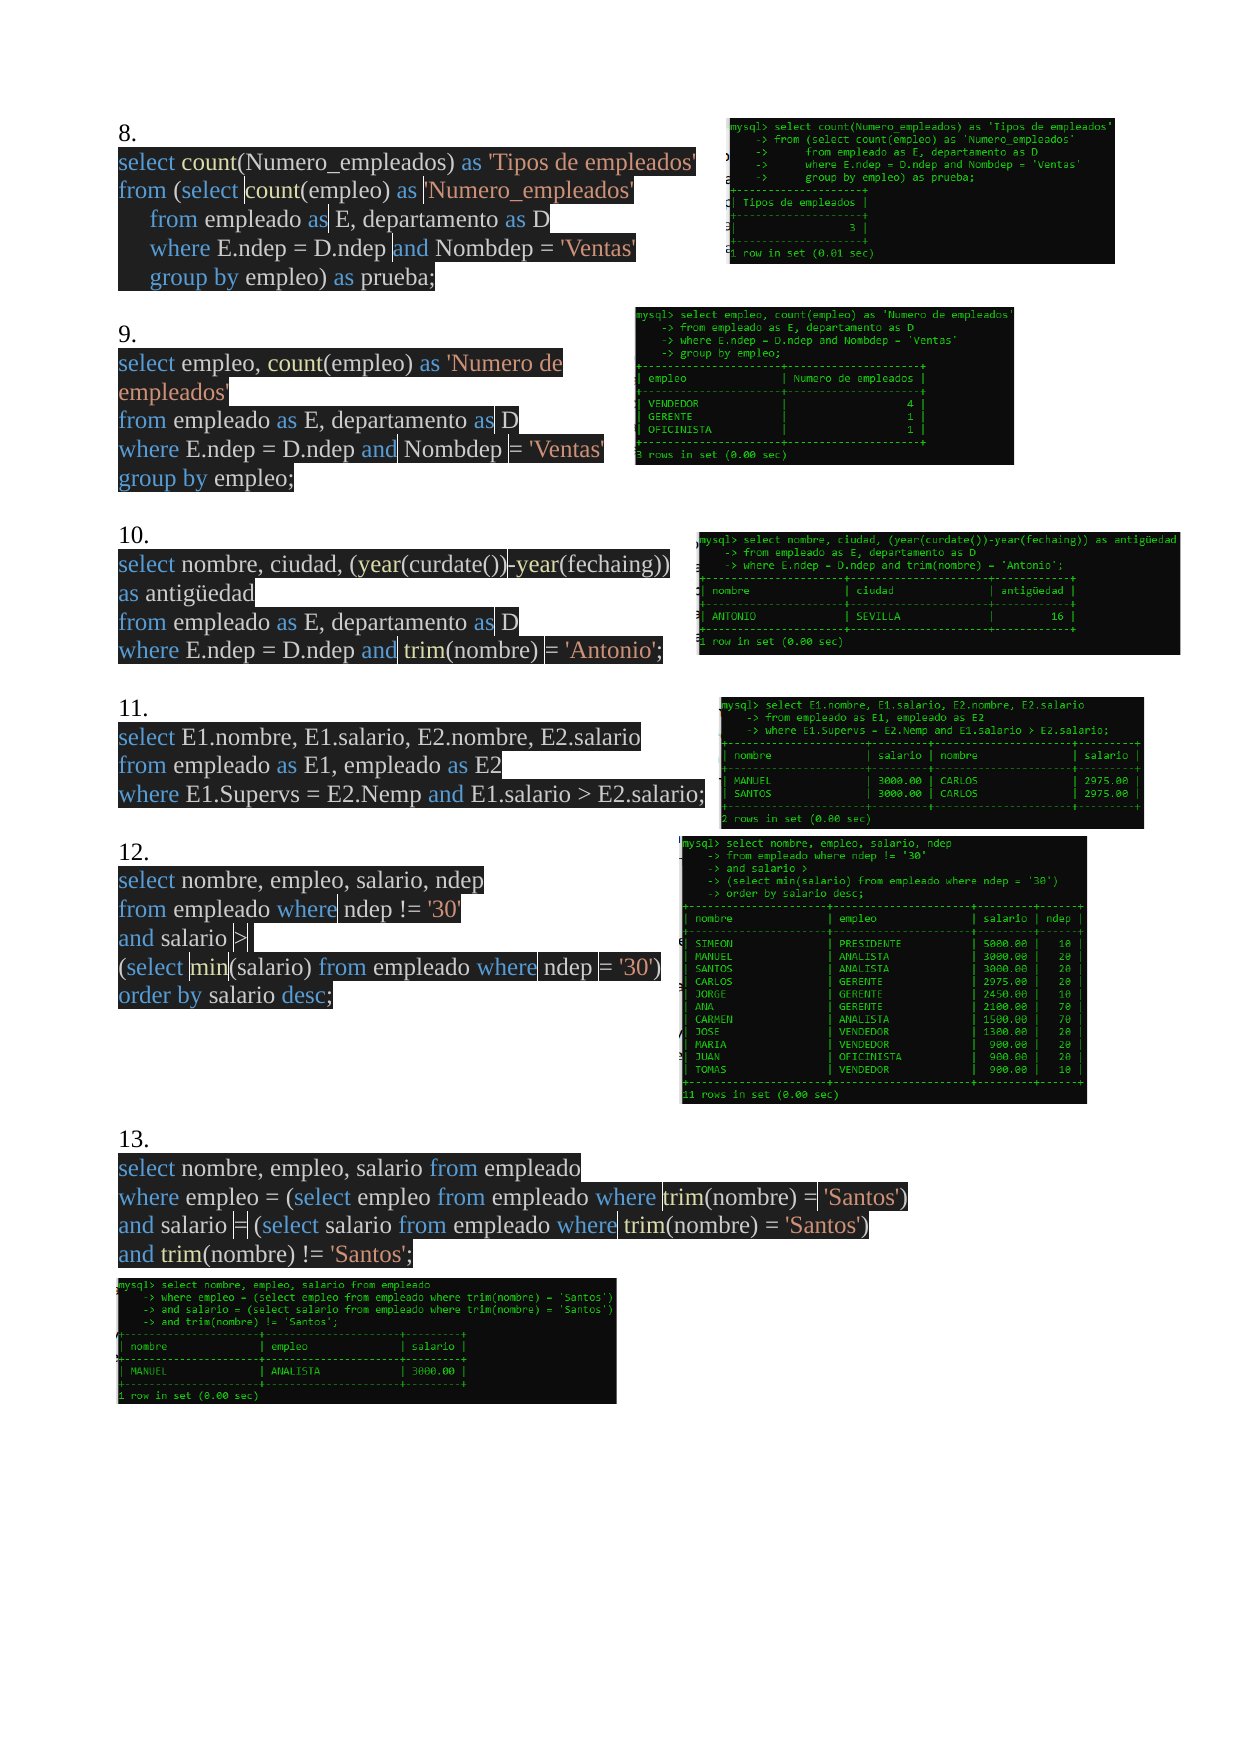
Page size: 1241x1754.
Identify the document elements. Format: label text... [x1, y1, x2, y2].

picture [718, 697, 1145, 829]
text select E1.nombre, E1.salario, E2.nombre, E2.salario [118, 722, 718, 751]
text [1015, 434, 1122, 463]
text from empleado where ndep != '30' [118, 894, 679, 923]
text where E.ndep = D.ndep and Nombdep = 'Ventas' [118, 434, 634, 463]
text 12. [118, 837, 679, 866]
text where E.ndep = D.ndep and Nombdep = 'Ventas' [118, 233, 726, 262]
text group by empleo) as prueba; [118, 262, 1122, 291]
text from empleado as E1, empleado as E2 [118, 751, 718, 779]
text and salario > [118, 923, 679, 952]
text 11. [118, 693, 1122, 722]
text from empleado as E, departamento as D [118, 406, 634, 434]
text select nombre, ciudad, (year(curdate())-year(fechaing)) [118, 549, 696, 578]
text 9. [118, 319, 634, 348]
text and trim(nombre) != 'Santos'; [118, 1239, 1122, 1268]
text group by empleo; [118, 463, 1122, 492]
picture [679, 836, 1088, 1104]
text [1088, 981, 1122, 1009]
text [1015, 406, 1122, 434]
text order by salario desc; [118, 981, 679, 1009]
text [1088, 923, 1122, 952]
picture [696, 532, 1181, 655]
text where E1.Supervs = E2.Nemp and E1.salario > E2.salario; [118, 779, 718, 808]
text select nombre, empleo, salario from empleado [118, 1153, 1122, 1182]
text select empleo, count(empleo) as 'Numero de empleados' [118, 348, 634, 406]
picture [634, 307, 1015, 465]
text [1088, 837, 1122, 866]
text (select min(salario) from empleado where ndep = '30') [118, 952, 679, 981]
picture [116, 1278, 617, 1404]
text from empleado as E, departamento as D [118, 607, 696, 636]
text as antigüedad [118, 578, 696, 607]
text from empleado as E, departamento as D [118, 204, 726, 233]
text [1115, 118, 1122, 147]
text 10. [118, 521, 1122, 549]
text from (select count(empleo) as 'Numero_empleados' [118, 176, 726, 204]
text 13. [118, 1124, 1122, 1153]
text [1088, 894, 1122, 923]
text 8. [118, 118, 726, 147]
picture [726, 118, 1115, 264]
text select nombre, empleo, salario, ndep [118, 866, 679, 894]
text select count(Numero_empleados) as 'Tipos de empleados' [118, 147, 726, 176]
text where empleo = (select empleo from empleado where trim(nombre) = 'Santos') [118, 1182, 1122, 1211]
text [1088, 866, 1122, 894]
text and salario = (select salario from empleado where trim(nombre) = 'Santos') [118, 1211, 1122, 1239]
text [1015, 348, 1122, 406]
text where E.ndep = D.ndep and trim(nombre) = 'Antonio'; [118, 636, 1122, 664]
text [1015, 319, 1122, 348]
